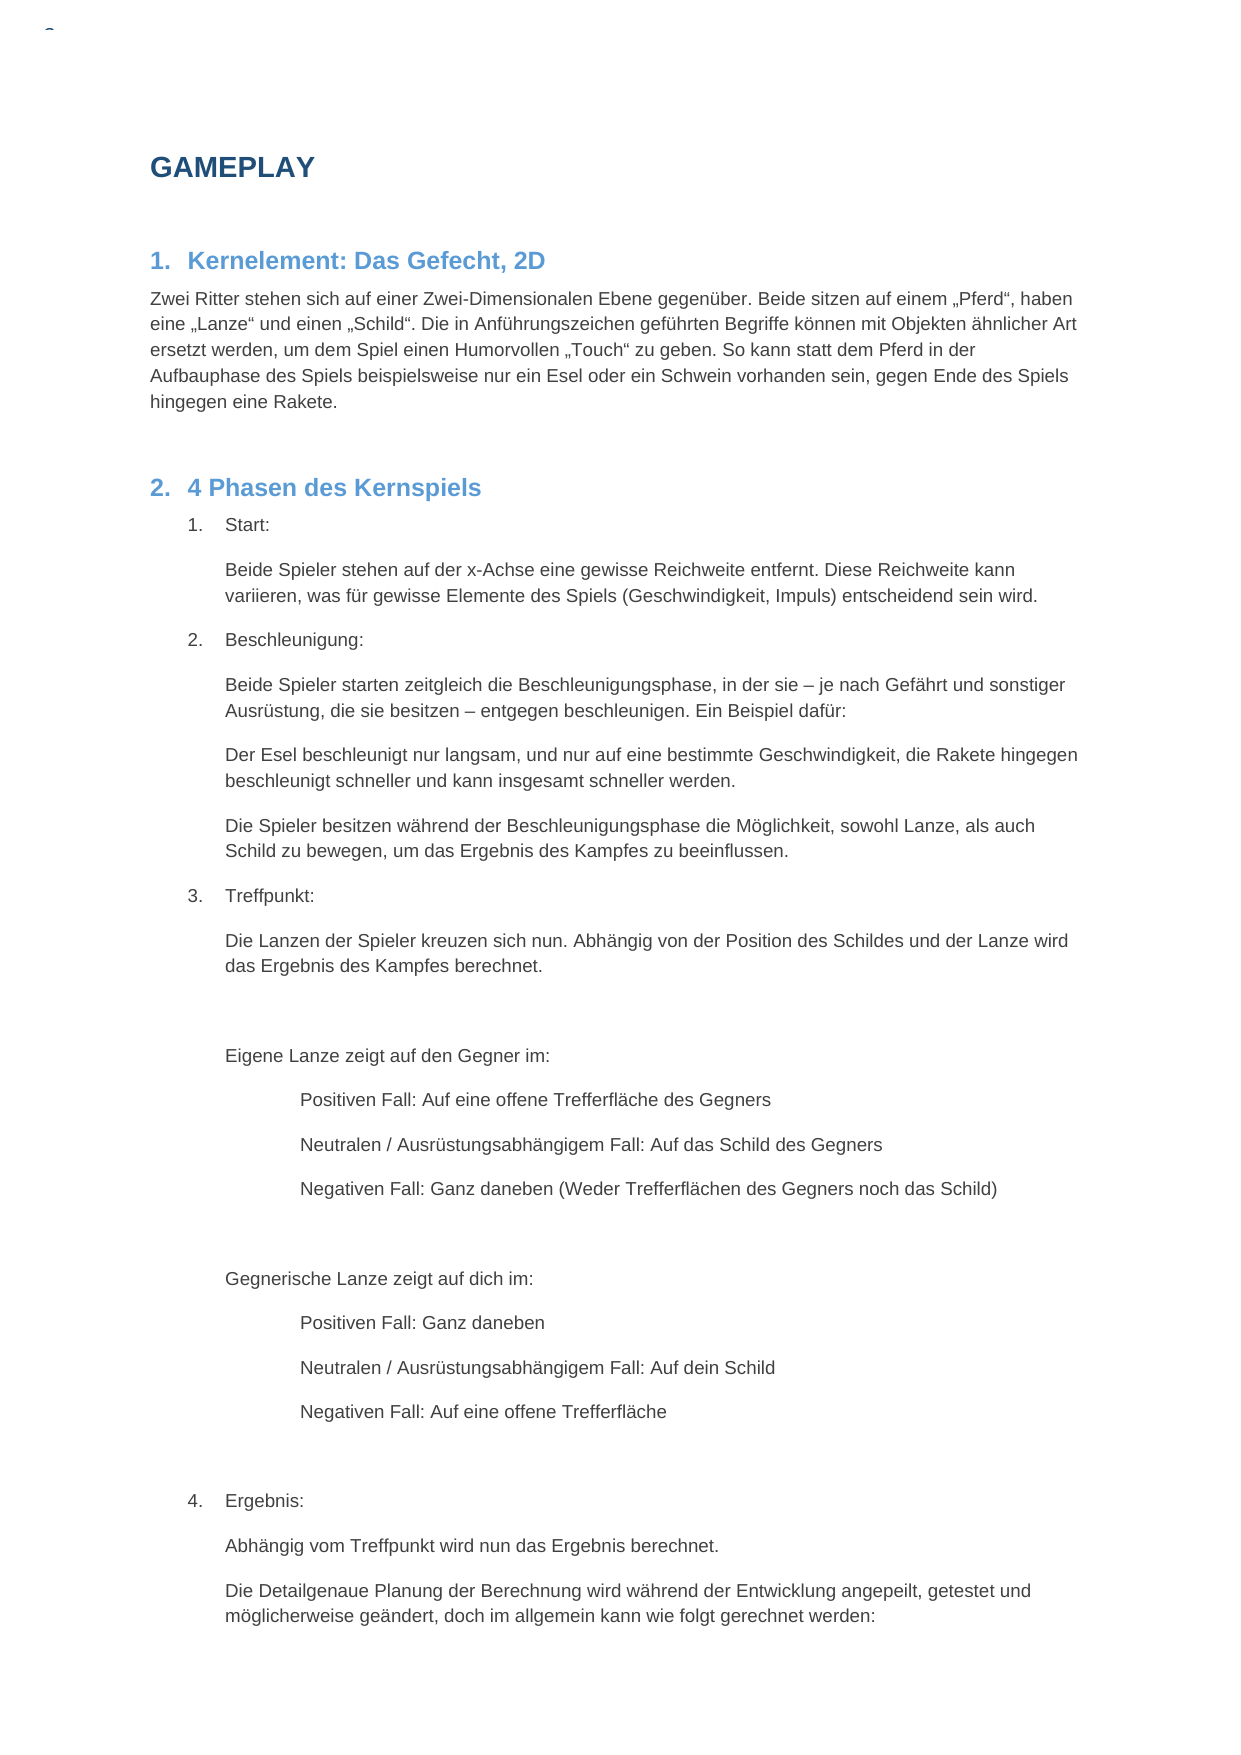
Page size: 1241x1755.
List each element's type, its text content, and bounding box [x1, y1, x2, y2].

subtitle Kernelement: Das Gefecht, 2D [150, 246, 1090, 275]
list Treffpunkt: [187, 885, 1090, 906]
list Abhängig vom Treffpunkt wird nun das Ergebnis berechnet. [225, 1535, 1090, 1556]
list Positiven Fall: Ganz daneben [225, 1312, 1090, 1333]
list Beschleunigung: [187, 629, 1090, 651]
list Die Spieler besitzen während der Beschleunigungsphase die Möglichkeit, sowohl Lanze, als auch Schild zu bewegen, um das Ergebnis des Kampfes zu beeinflussen. [225, 814, 1090, 862]
list Beide Spieler stehen auf der x-Achse eine gewisse Reichweite entfernt. Diese Reichweite kann variieren, was für gewisse Elemente des Spiels (Geschwindigkeit, Impuls) entscheidend sein wird. [225, 558, 1090, 606]
list Der Esel beschleunigt nur langsam, und nur auf eine bestimmte Geschwindigkeit, die Rakete hingegen beschleunigt schneller und kann insgesamt schneller werden. [225, 744, 1090, 791]
list Negativen Fall: Ganz daneben (Weder Trefferflächen des Gegners noch das Schild) [225, 1178, 1090, 1200]
list Gegnerische Lanze zeigt auf dich im: [225, 1267, 1090, 1289]
text Zwei Ritter stehen sich auf einer Zwei-Dimensionalen Ebene gegenüber. Beide sitzen auf einem „Pferd“, haben eine „Lanze“ und einen „Schild“. Die in Anführungszeichen geführten Begriffe können mit Objekten ähnlicher Art ersetzt werden, um dem Spiel einen Humorvollen „Touch“ zu geben. So kann statt dem Pferd in der Aufbauphase des Spiels beispielsweise nur ein Esel oder ein Schwein vorhanden sein, gegen Ende des Spiels hingegen eine Rakete. [150, 287, 1090, 412]
list Ergebnis: [187, 1490, 1090, 1512]
list Start: [187, 514, 1090, 536]
list Eigene Lanze zeigt auf den Gegner im: [225, 1044, 1090, 1066]
list Die Lanzen der Spieler kreuzen sich nun. Abhängig von der Position des Schildes und der Lanze wird das Ergebnis des Kampfes berechnet. [225, 929, 1090, 977]
subtitle Gameplay [150, 150, 1090, 183]
list Negativen Fall: Auf eine offene Trefferfläche [225, 1401, 1090, 1423]
list Beide Spieler starten zeitgleich die Beschleunigungsphase, in der sie – je nach Gefährt und sonstiger Ausrüstung, die sie besitzen – entgegen beschleunigen. Ein Beispiel dafür: [225, 673, 1090, 721]
list Neutralen / Ausrüstungsabhängigem Fall: Auf das Schild des Gegners [225, 1133, 1090, 1155]
subtitle 4 Phasen des Kernspiels [150, 473, 1090, 501]
list Die Detailgenaue Planung der Berechnung wird während der Entwicklung angepeilt, getestet und möglicherweise geändert, doch im allgemein kann wie folgt gerechnet werden: [225, 1579, 1090, 1627]
list Neutralen / Ausrüstungsabhängigem Fall: Auf dein Schild [225, 1356, 1090, 1378]
list Positiven Fall: Auf eine offene Trefferfläche des Gegners [225, 1089, 1090, 1111]
